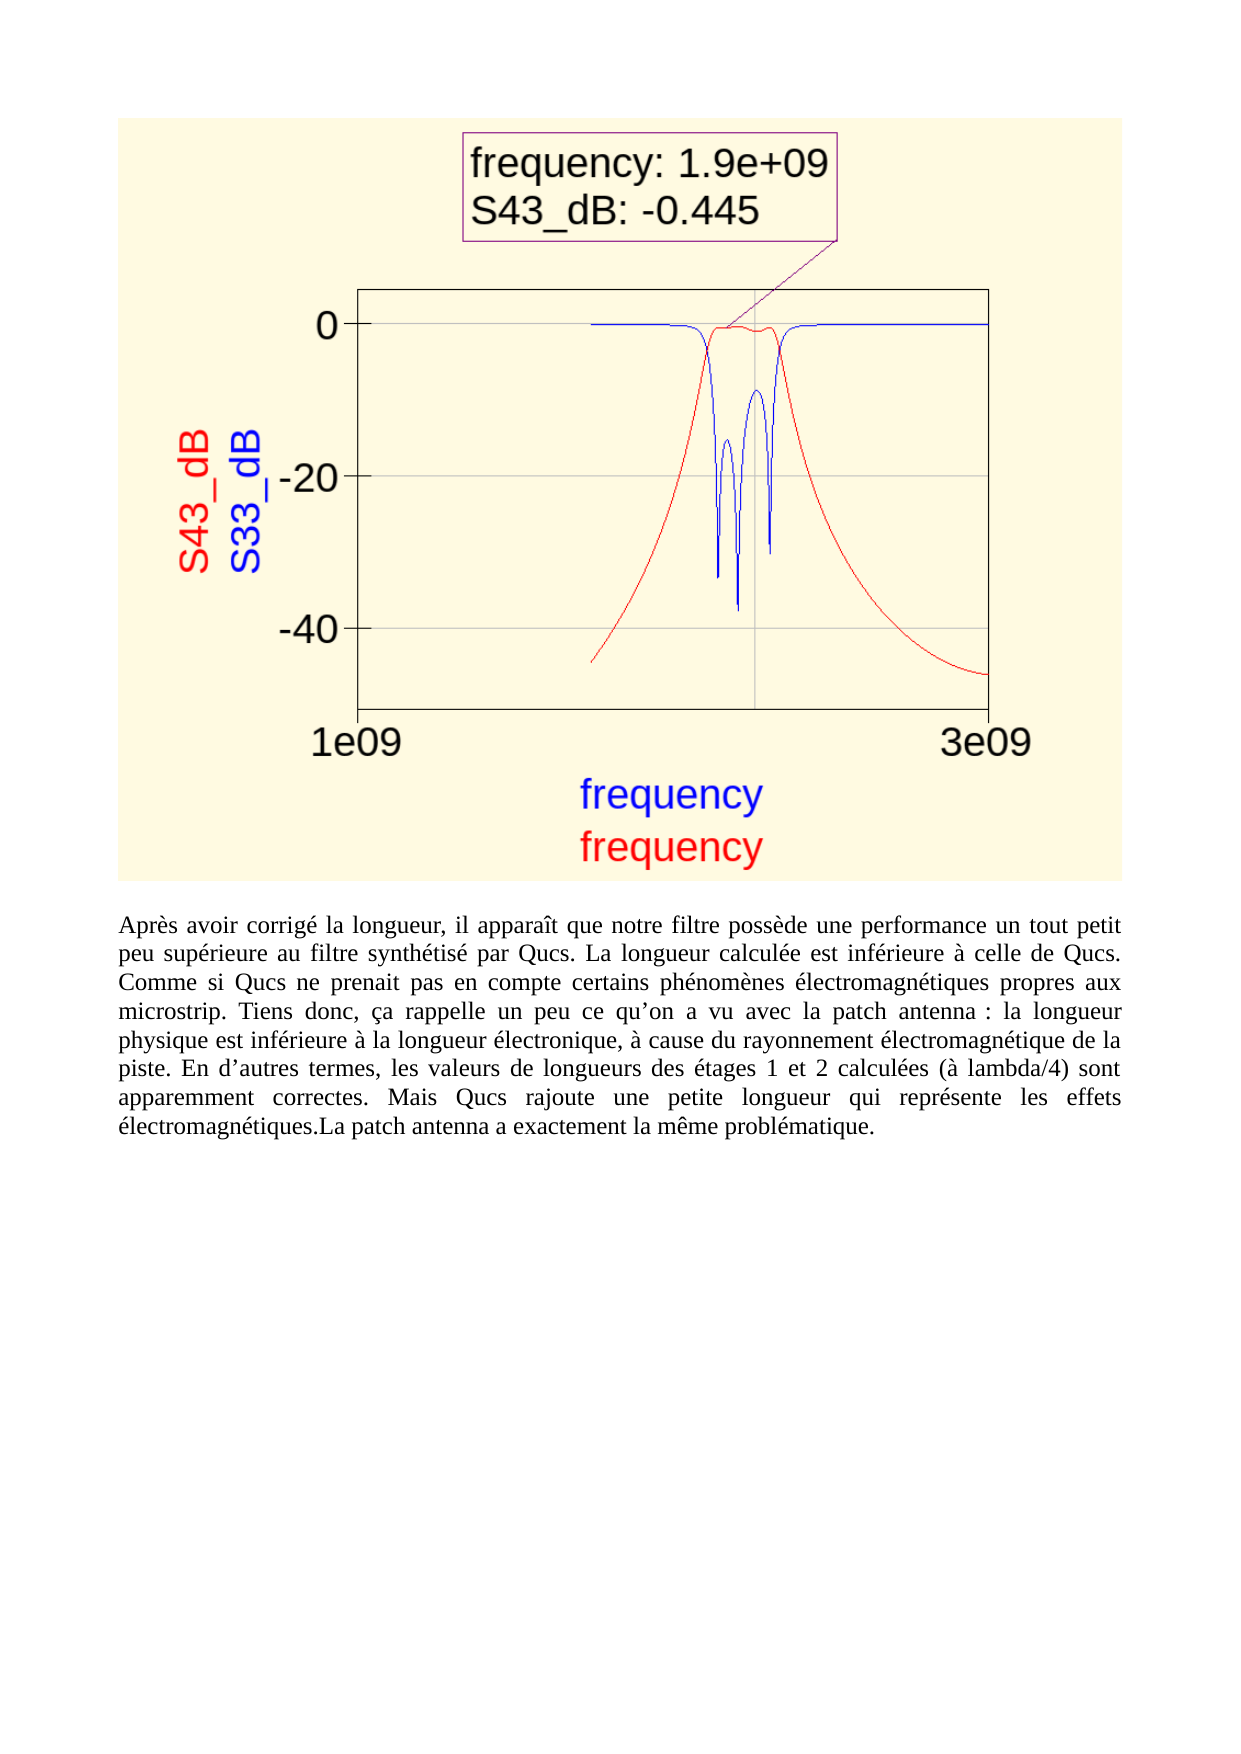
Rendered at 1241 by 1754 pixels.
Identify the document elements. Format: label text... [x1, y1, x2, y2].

text Après avoir corrigé la longueur, il apparaît que notre filtre possède une performance un tout petit peu supérieure au filtre synthétisé par Qucs. La longueur calculée est inférieure à celle de Qucs. Comme si Qucs ne prenait pas en compte certains phénomènes électromagnétiques propres aux microstrip. Tiens donc, ça rappelle un peu ce qu’on a vu avec la patch antenna : la longueur physique est inférieure à la longueur électronique, à cause du rayonnement électromagnétique de la piste. En d’autres termes, les valeurs de longueurs des étages 1 et 2 calculées (à lambda/4) sont apparemment correctes. Mais Qucs rajoute une petite longueur qui représente les effets électromagnétiques.La patch antenna a exactement la même problématique. [118, 910, 1122, 1140]
picture [118, 118, 1123, 881]
